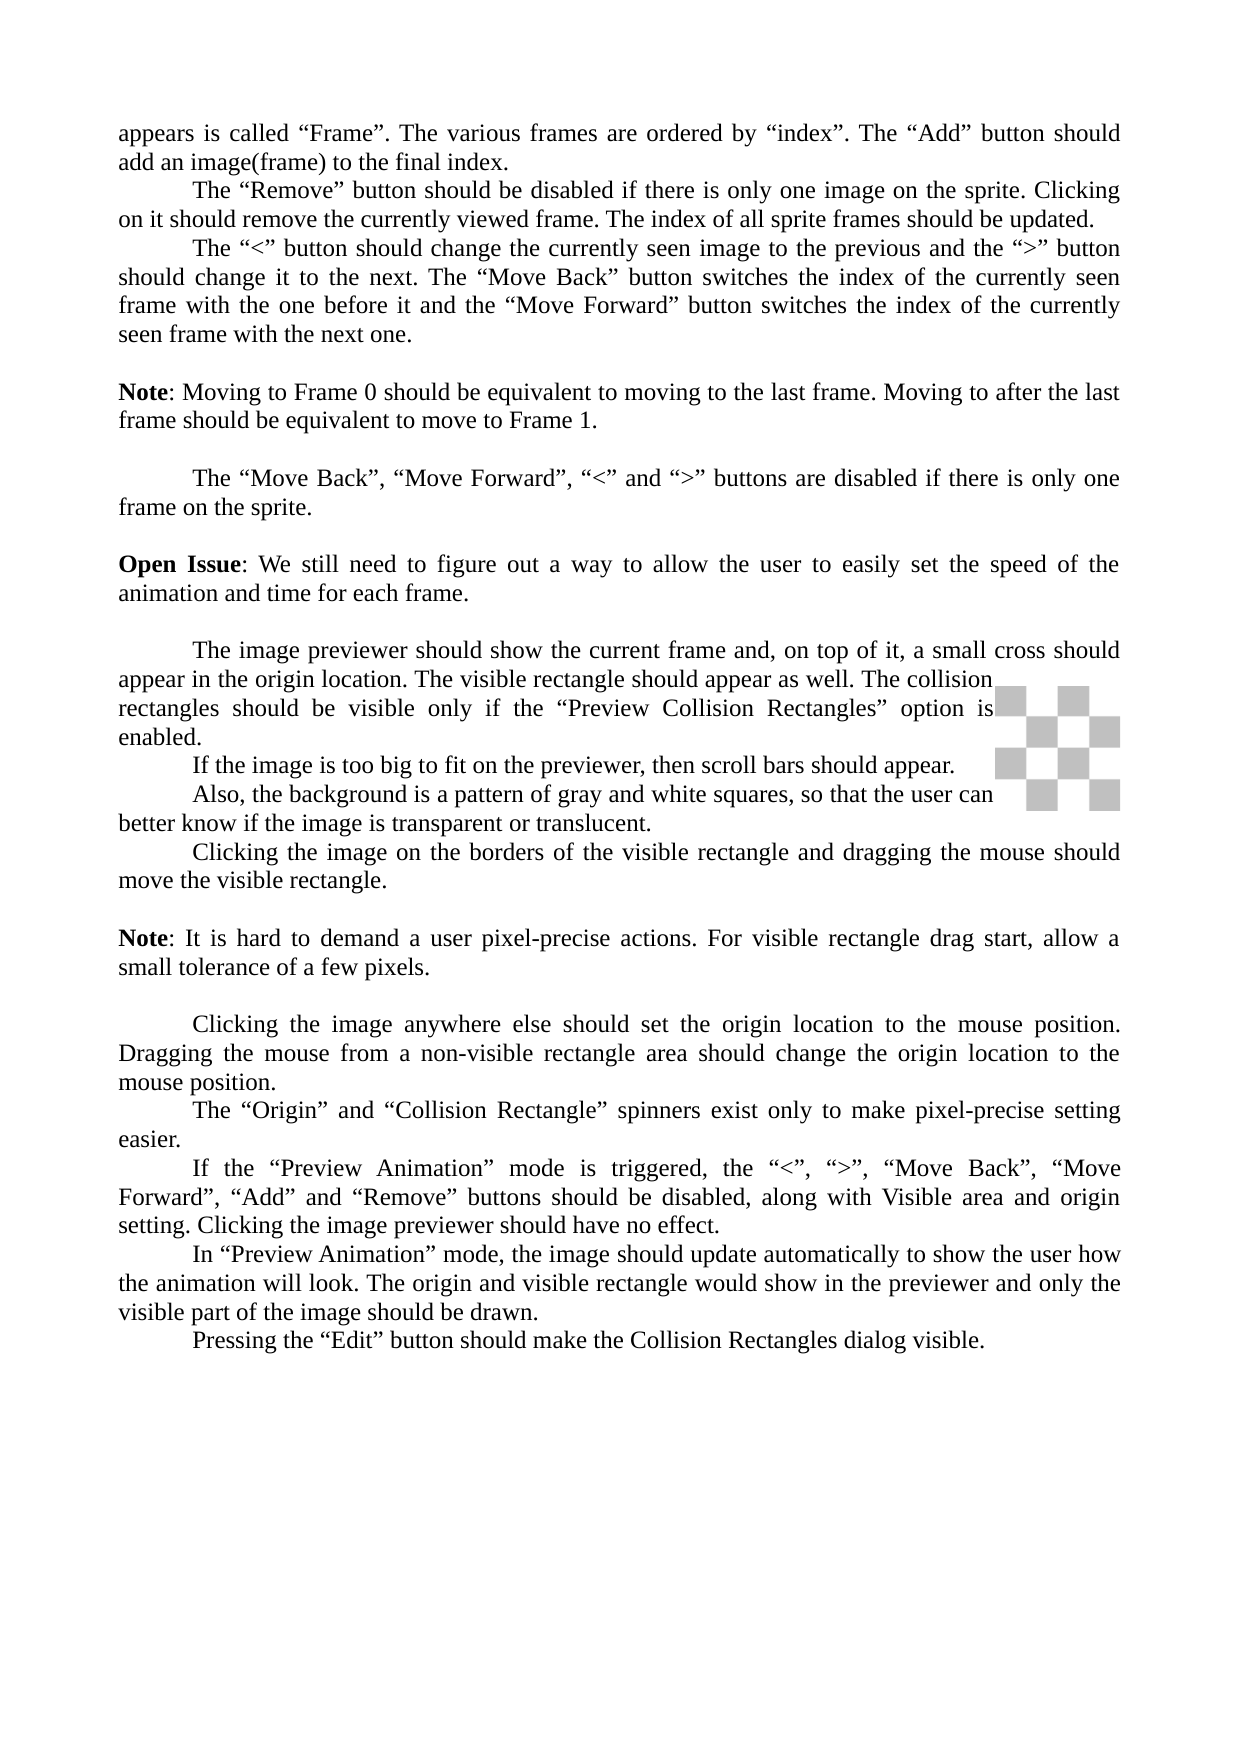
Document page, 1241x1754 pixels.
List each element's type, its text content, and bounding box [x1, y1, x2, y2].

text Note: It is hard to demand a user pixel-precise actions. For visible rectangle drag start, allow a small tolerance of a few pixels. [118, 923, 1122, 981]
text Open Issue: We still need to figure out a way to allow the user to easily set the speed of the animation and time for each frame. [118, 549, 1122, 607]
text If the image is too big to fit on the previewer, then scroll bars should appear. [118, 751, 995, 779]
text In “Preview Animation” mode, the image should update automatically to show the user how the animation will look. The origin and visible rectangle would show in the previewer and only the visible part of the image should be drawn. [118, 1239, 1122, 1326]
text The “Move Back”, “Move Forward”, “<” and “>” buttons are disabled if there is only one frame on the sprite. [118, 463, 1122, 521]
text The “Remove” button should be disabled if there is only one image on the sprite. Clicking on it should remove the currently viewed frame. The index of all sprite frames should be updated. [118, 176, 1122, 233]
text Pressing the “Edit” button should make the Collision Rectangles dialog visible. [118, 1326, 1122, 1354]
picture [995, 686, 1121, 811]
text If the “Preview Animation” mode is triggered, the “<”, “>”, “Move Back”, “Move Forward”, “Add” and “Remove” buttons should be disabled, along with Visible area and origin setting. Clicking the image previewer should have no effect. [118, 1153, 1122, 1239]
text Note: Moving to Frame 0 should be equivalent to moving to the last frame. Moving to after the last frame should be equivalent to move to Frame 1. [118, 377, 1122, 434]
text appears is called “Frame”. The various frames are ordered by “index”. The “Add” button should add an image(frame) to the final index. [118, 118, 1122, 176]
text The “<” button should change the currently seen image to the previous and the “>” button should change it to the next. The “Move Back” button switches the index of the currently seen frame with the one before it and the “Move Forward” button switches the index of the currently seen frame with the next one. [118, 233, 1122, 348]
text The “Origin” and “Collision Rectangle” spinners exist only to make pixel-precise setting easier. [118, 1096, 1122, 1153]
text Also, the background is a pattern of gray and white squares, so that the user can better know if the image is transparent or translucent. [118, 779, 1122, 837]
text Clicking the image on the borders of the visible rectangle and dragging the mouse should move the visible rectangle. [118, 837, 1122, 894]
text Clicking the image anywhere else should set the origin location to the mouse position. Dragging the mouse from a non-visible rectangle area should change the origin location to the mouse position. [118, 1009, 1122, 1096]
text The image previewer should show the current frame and, on top of it, a small cross should appear in the origin location. The visible rectangle should appear as well. The collision rectangles should be visible only if the “Preview Collision Rectangles” option is enabled. [118, 636, 1122, 751]
